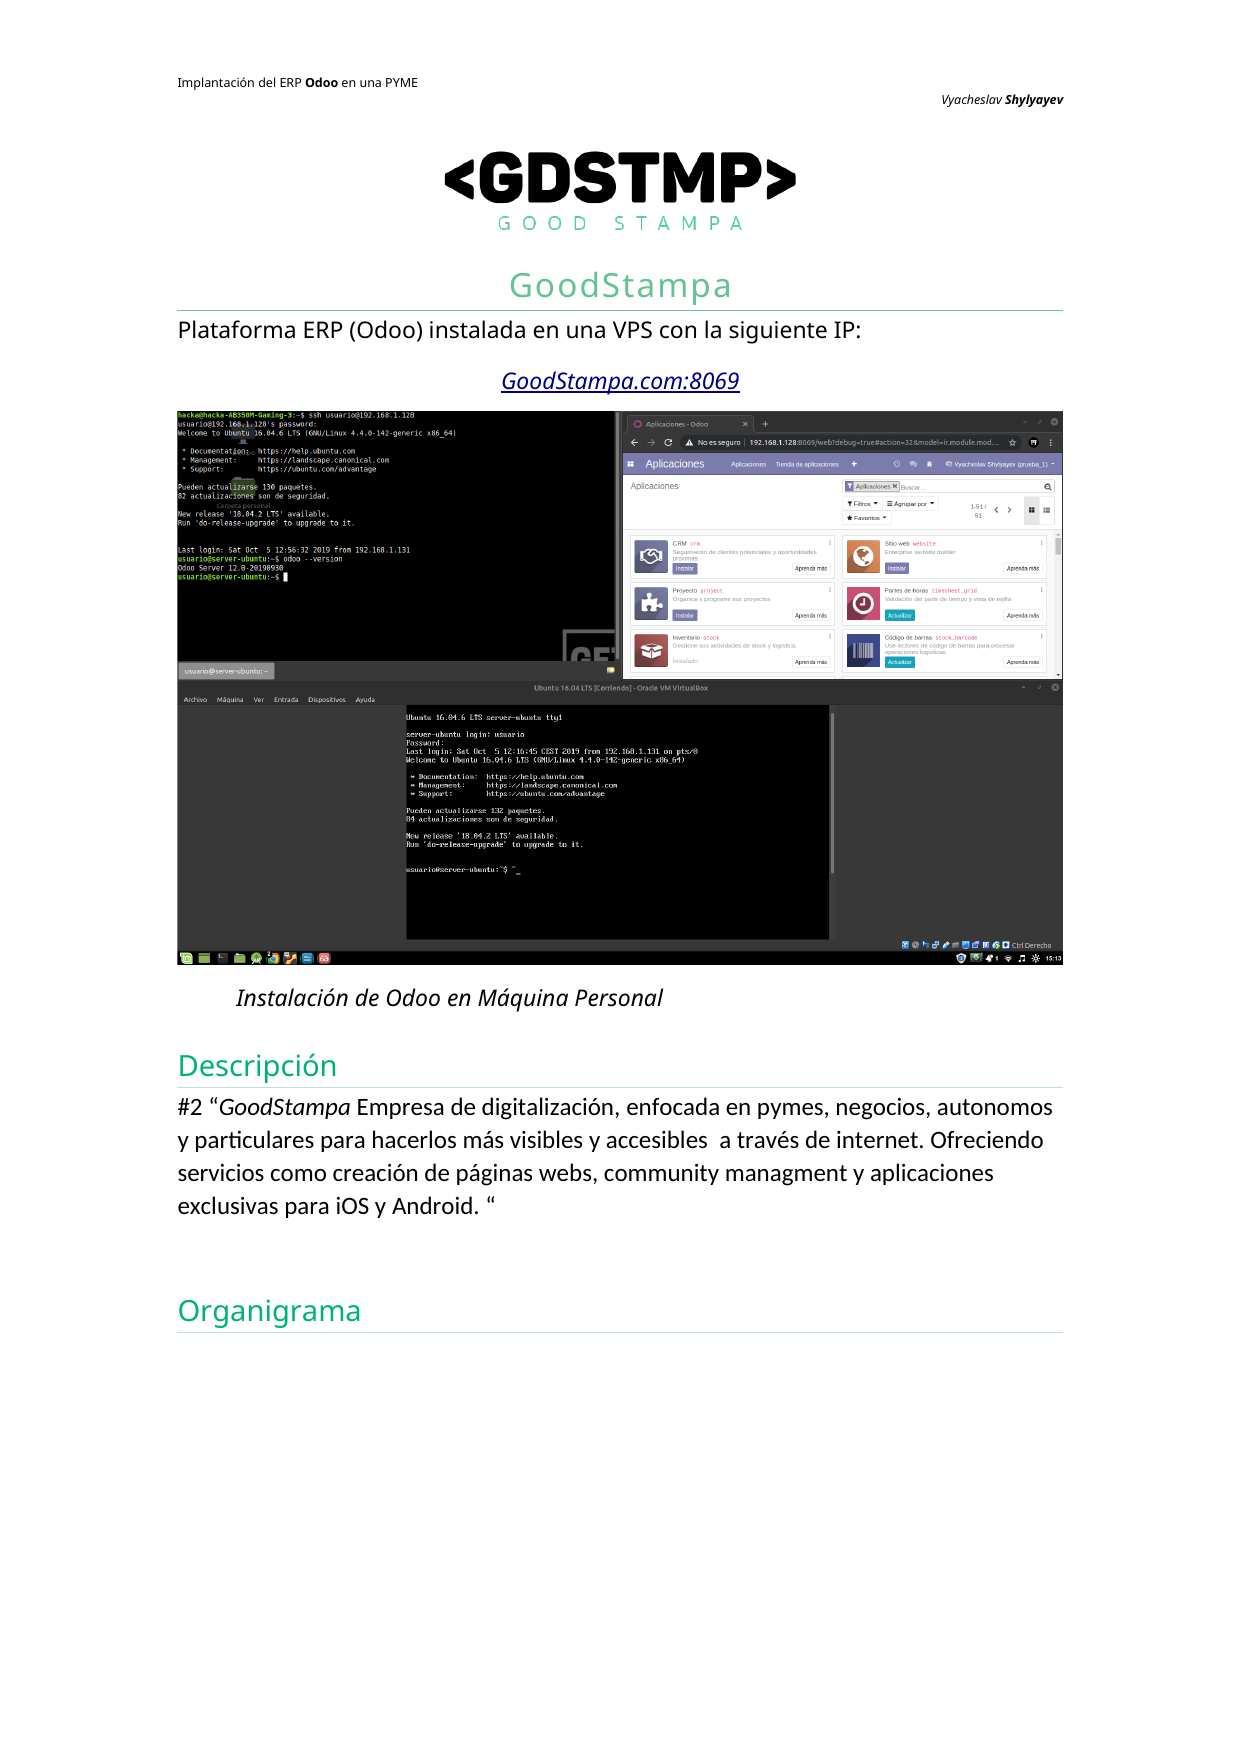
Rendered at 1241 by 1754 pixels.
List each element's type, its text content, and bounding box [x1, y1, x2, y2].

picture [444, 147, 796, 234]
subtitle Organigrama [177, 1290, 1063, 1332]
text GoodStampa.com:8069 [177, 365, 1063, 396]
subtitle Descripción [177, 1045, 1063, 1087]
text Instalación de Odoo en Máquina Personal [236, 965, 1004, 1013]
text #2 “GoodStampa Empresa de digitalización, enfocada en pymes, negocios, autonomos y particulares para hacerlos más visibles y accesibles a través de internet. Ofreciendo servicios como creación de páginas webs, community managment y aplicaciones exclusivas para iOS y Android. “ [177, 1091, 1063, 1221]
text Plataforma ERP (Odoo) instalada en una VPS con la siguiente IP: [177, 314, 1063, 346]
subtitle GoodStampa [177, 173, 1063, 310]
picture [177, 411, 1063, 965]
